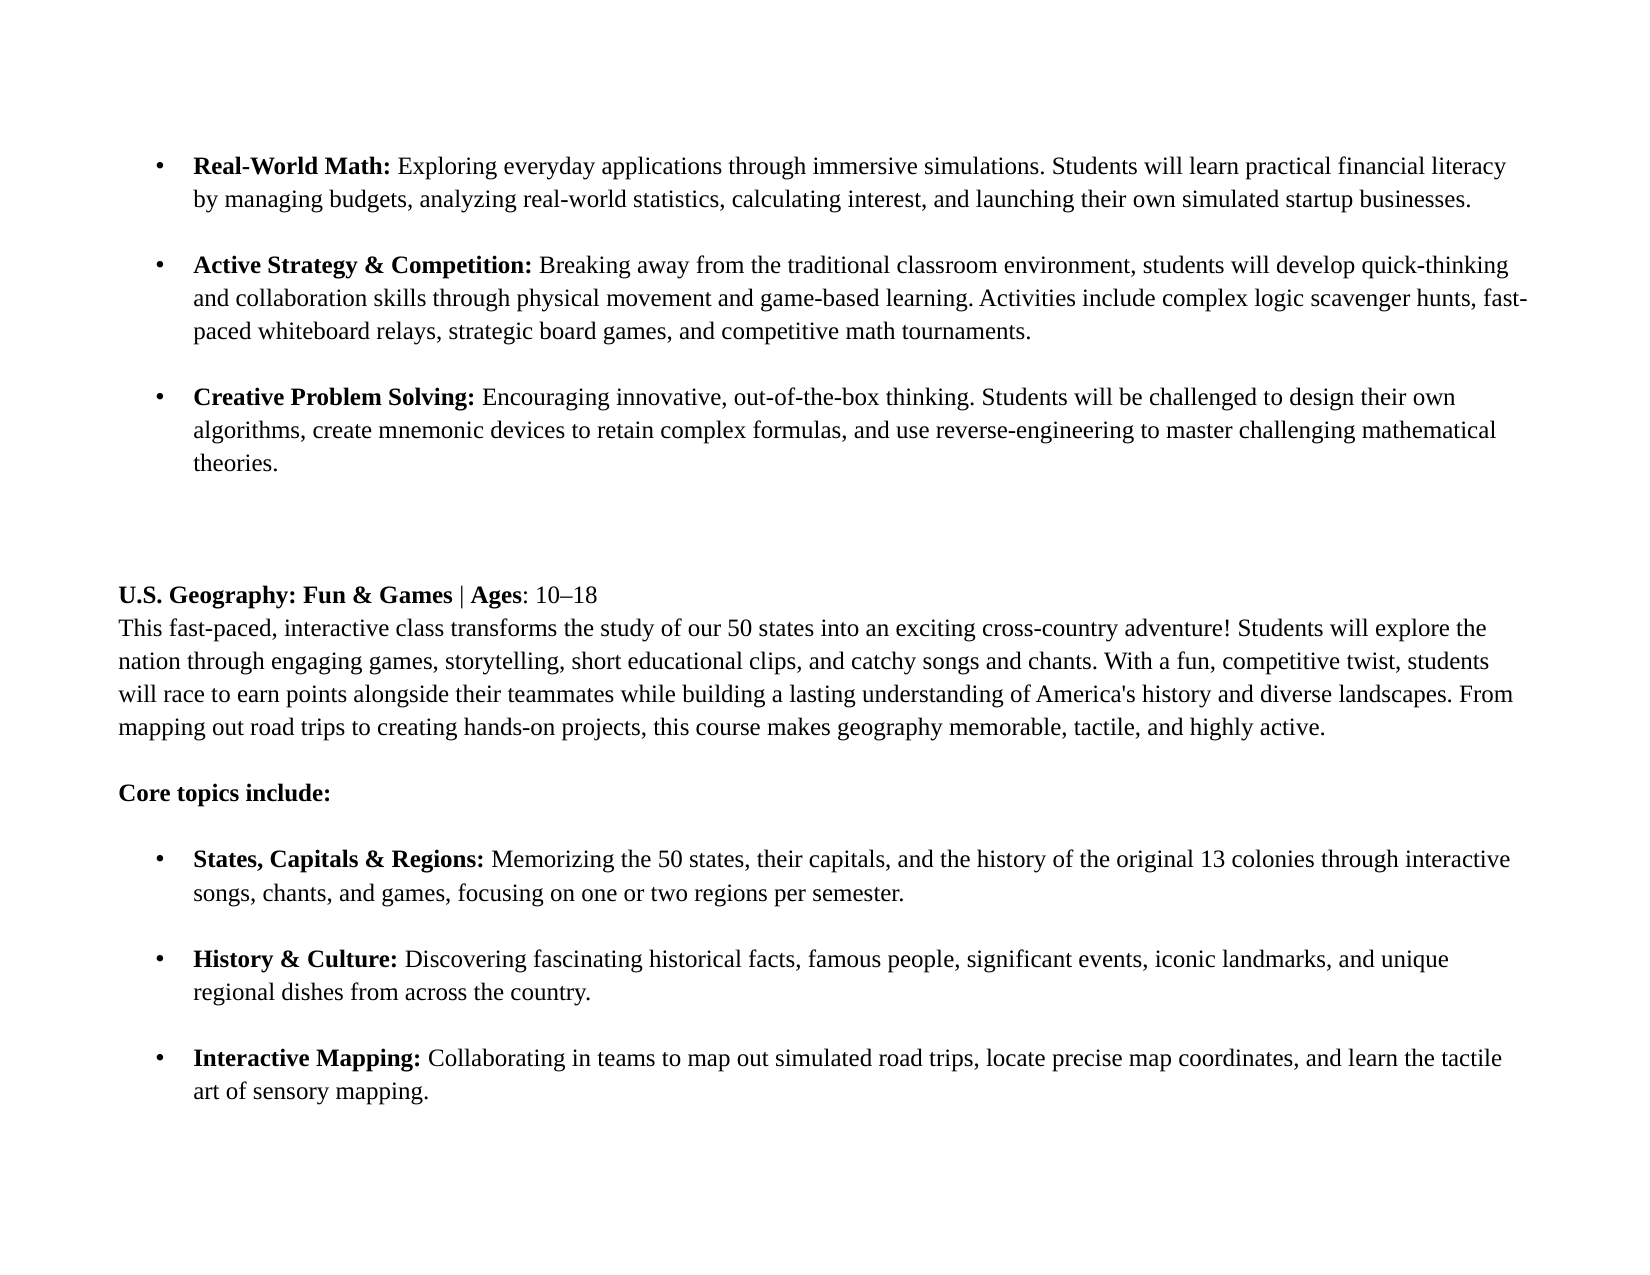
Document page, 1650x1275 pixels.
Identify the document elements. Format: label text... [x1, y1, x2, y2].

list ​Real-World Math: Exploring everyday applications through immersive simulations. Students will learn practical financial literacy by managing budgets, analyzing real-world statistics, calculating interest, and launching their own simulated startup businesses. [156, 151, 1532, 213]
list ​States, Capitals & Regions: Memorizing the 50 states, their capitals, and the history of the original 13 colonies through interactive songs, chants, and games, focusing on one or two regions per semester. [156, 844, 1532, 906]
text This fast-paced, interactive class transforms the study of our 50 states into an exciting cross-country adventure! Students will explore the nation through engaging games, storytelling, short educational clips, and catchy songs and chants. With a fun, competitive twist, students will race to earn points alongside their teammates while building a lasting understanding of America's history and diverse landscapes. From mapping out road trips to creating hands-on projects, this course makes geography memorable, tactile, and highly active. [118, 613, 1532, 741]
list ​Interactive Mapping: Collaborating in teams to map out simulated road trips, locate precise map coordinates, and learn the tactile art of sensory mapping. [156, 1043, 1532, 1104]
list ​Active Strategy & Competition: Breaking away from the traditional classroom environment, students will develop quick-thinking and collaboration skills through physical movement and game-based learning. Activities include complex logic scavenger hunts, fast-paced whiteboard relays, strategic board games, and competitive math tournaments. [156, 250, 1532, 345]
text ​Core topics include: [118, 778, 1532, 807]
text U.S. Geography: Fun & Games | Ages: 10–18 [118, 580, 1532, 609]
list ​History & Culture: Discovering fascinating historical facts, famous people, significant events, iconic landmarks, and unique regional dishes from across the country. [156, 944, 1532, 1005]
list ​Creative Problem Solving: Encouraging innovative, out-of-the-box thinking. Students will be challenged to design their own algorithms, create mnemonic devices to retain complex formulas, and use reverse-engineering to master challenging mathematical theories. [156, 382, 1532, 477]
